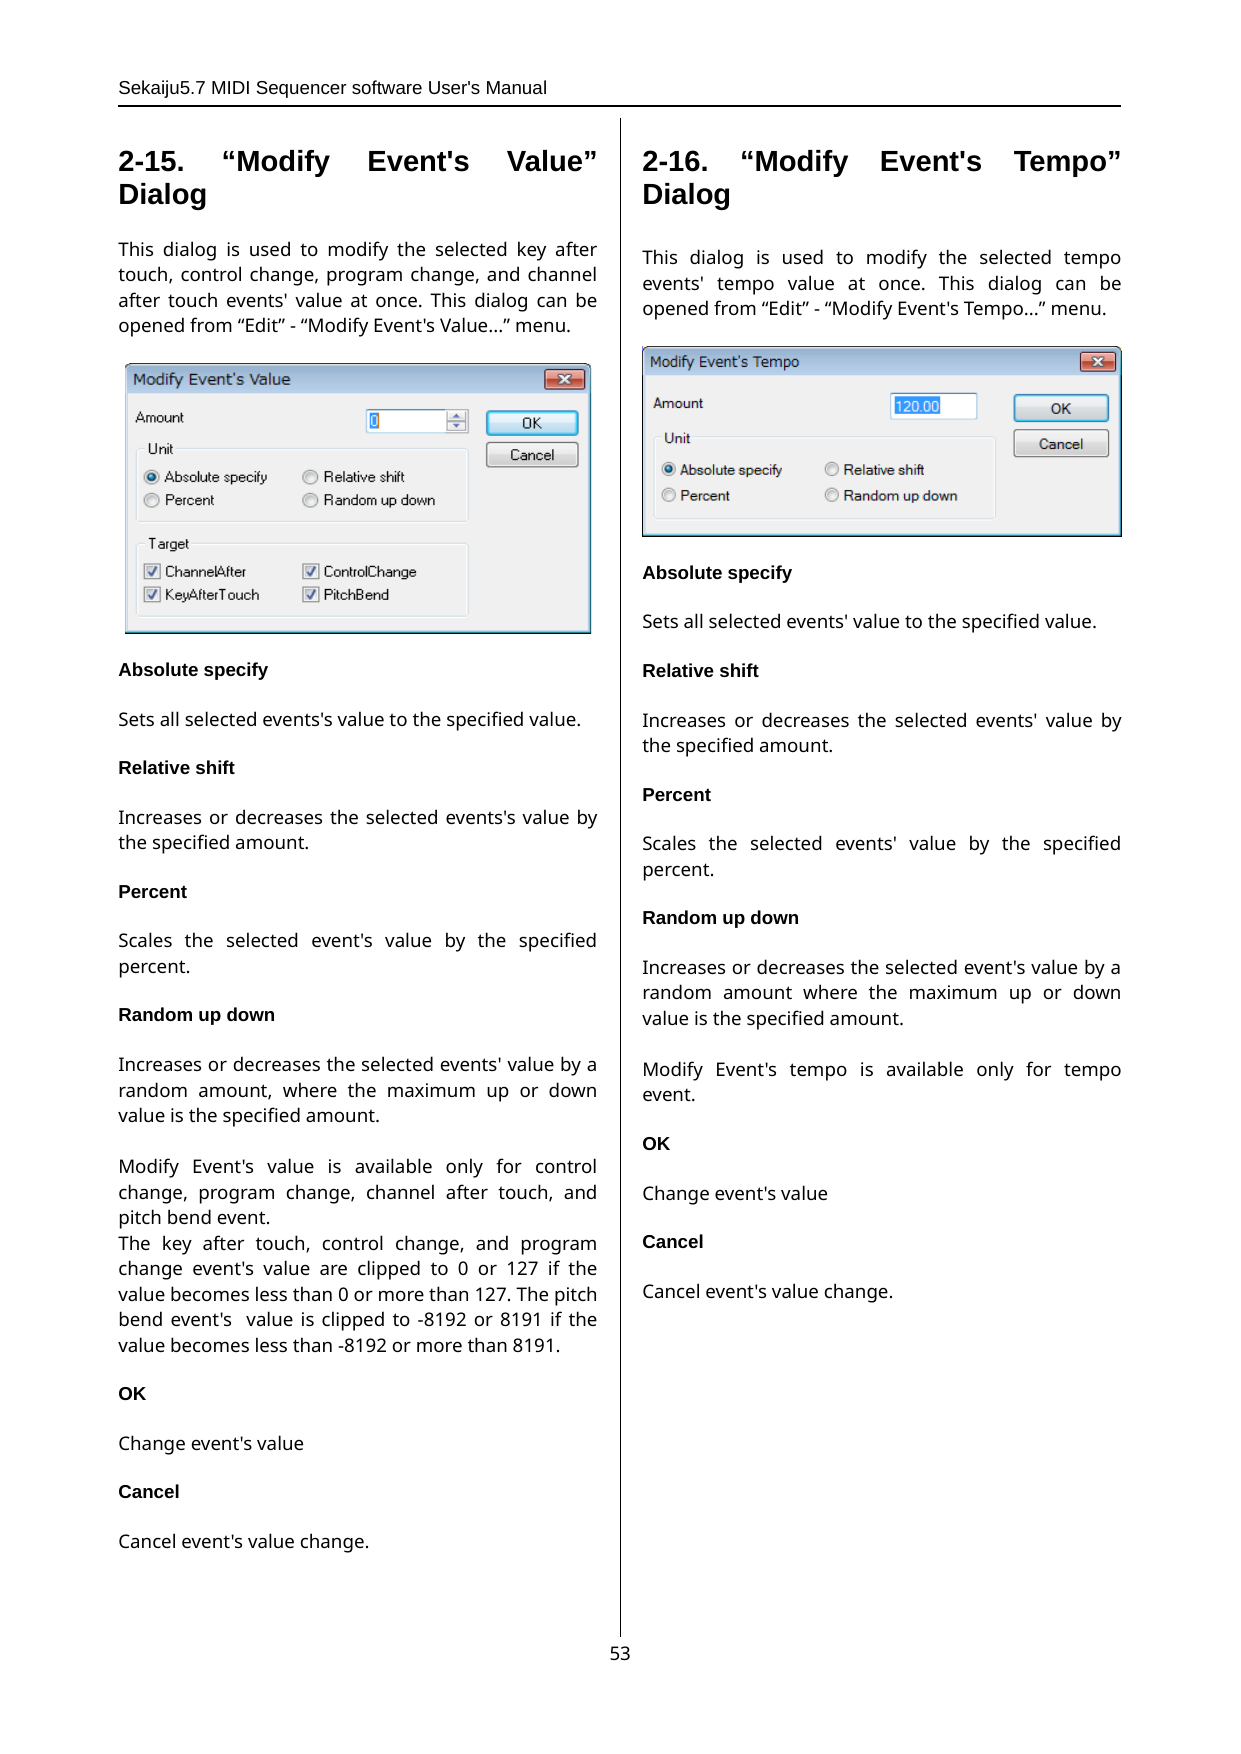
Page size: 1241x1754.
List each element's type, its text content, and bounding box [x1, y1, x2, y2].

text This dialog is used to modify the selected key after touch, control change, program change, and channel after touch events' value at once. This dialog can be opened from “Edit” - “Modify Event's Value...” menu. [118, 236, 598, 338]
text Modify Event's tempo is available only for tempo event. [642, 1056, 1122, 1107]
text Absolute specify [642, 562, 1122, 583]
text Increases or decreases the selected events's value by the specified amount. [118, 804, 598, 855]
subtitle 2-15. “Modify Event's Value” Dialog [118, 144, 598, 211]
text Random up down [642, 907, 1122, 929]
text Cancel event's value change. [642, 1278, 1122, 1303]
text Random up down [118, 1004, 598, 1026]
text OK [118, 1383, 598, 1405]
picture [642, 346, 1122, 537]
text The key after touch, control change, and program change event's value are clipped to 0 or 127 if the value becomes less than 0 or more than 127. The pitch bend event's value is clipped to -8192 or 8191 if the value becomes less than -8192 or more than 8191. [118, 1230, 598, 1358]
text Absolute specify [118, 659, 598, 680]
text Increases or decreases the selected events' value by a random amount, where the maximum up or down value is the specified amount. [118, 1051, 598, 1128]
text Cancel [118, 1481, 598, 1503]
text Increases or decreases the selected events' value by the specified amount. [642, 707, 1122, 758]
text Percent [642, 783, 1122, 805]
text OK [642, 1133, 1122, 1154]
text Relative shift [642, 660, 1122, 681]
text This dialog is used to modify the selected tempo events' tempo value at once. This dialog can be opened from “Edit” - “Modify Event's Tempo...” menu. [642, 244, 1122, 321]
text Percent [118, 881, 598, 902]
text Relative shift [118, 757, 598, 778]
picture [125, 363, 592, 634]
text Scales the selected events' value by the specified percent. [642, 831, 1122, 882]
text Change event's value [118, 1430, 598, 1456]
text Scales the selected event's value by the specified percent. [118, 928, 598, 979]
text Cancel [642, 1231, 1122, 1252]
text Change event's value [642, 1180, 1122, 1205]
text Sets all selected events's value to the specified value. [118, 706, 598, 731]
subtitle 2-16. “Modify Event's Tempo” Dialog [642, 144, 1122, 211]
text Increases or decreases the selected event's value by a random amount where the maximum up or down value is the specified amount. [642, 954, 1122, 1031]
text Sets all selected events' value to the specified value. [642, 609, 1122, 634]
text Cancel event's value change. [118, 1528, 598, 1554]
text Modify Event's value is available only for control change, program change, channel after touch, and pitch bend event. [118, 1153, 598, 1230]
